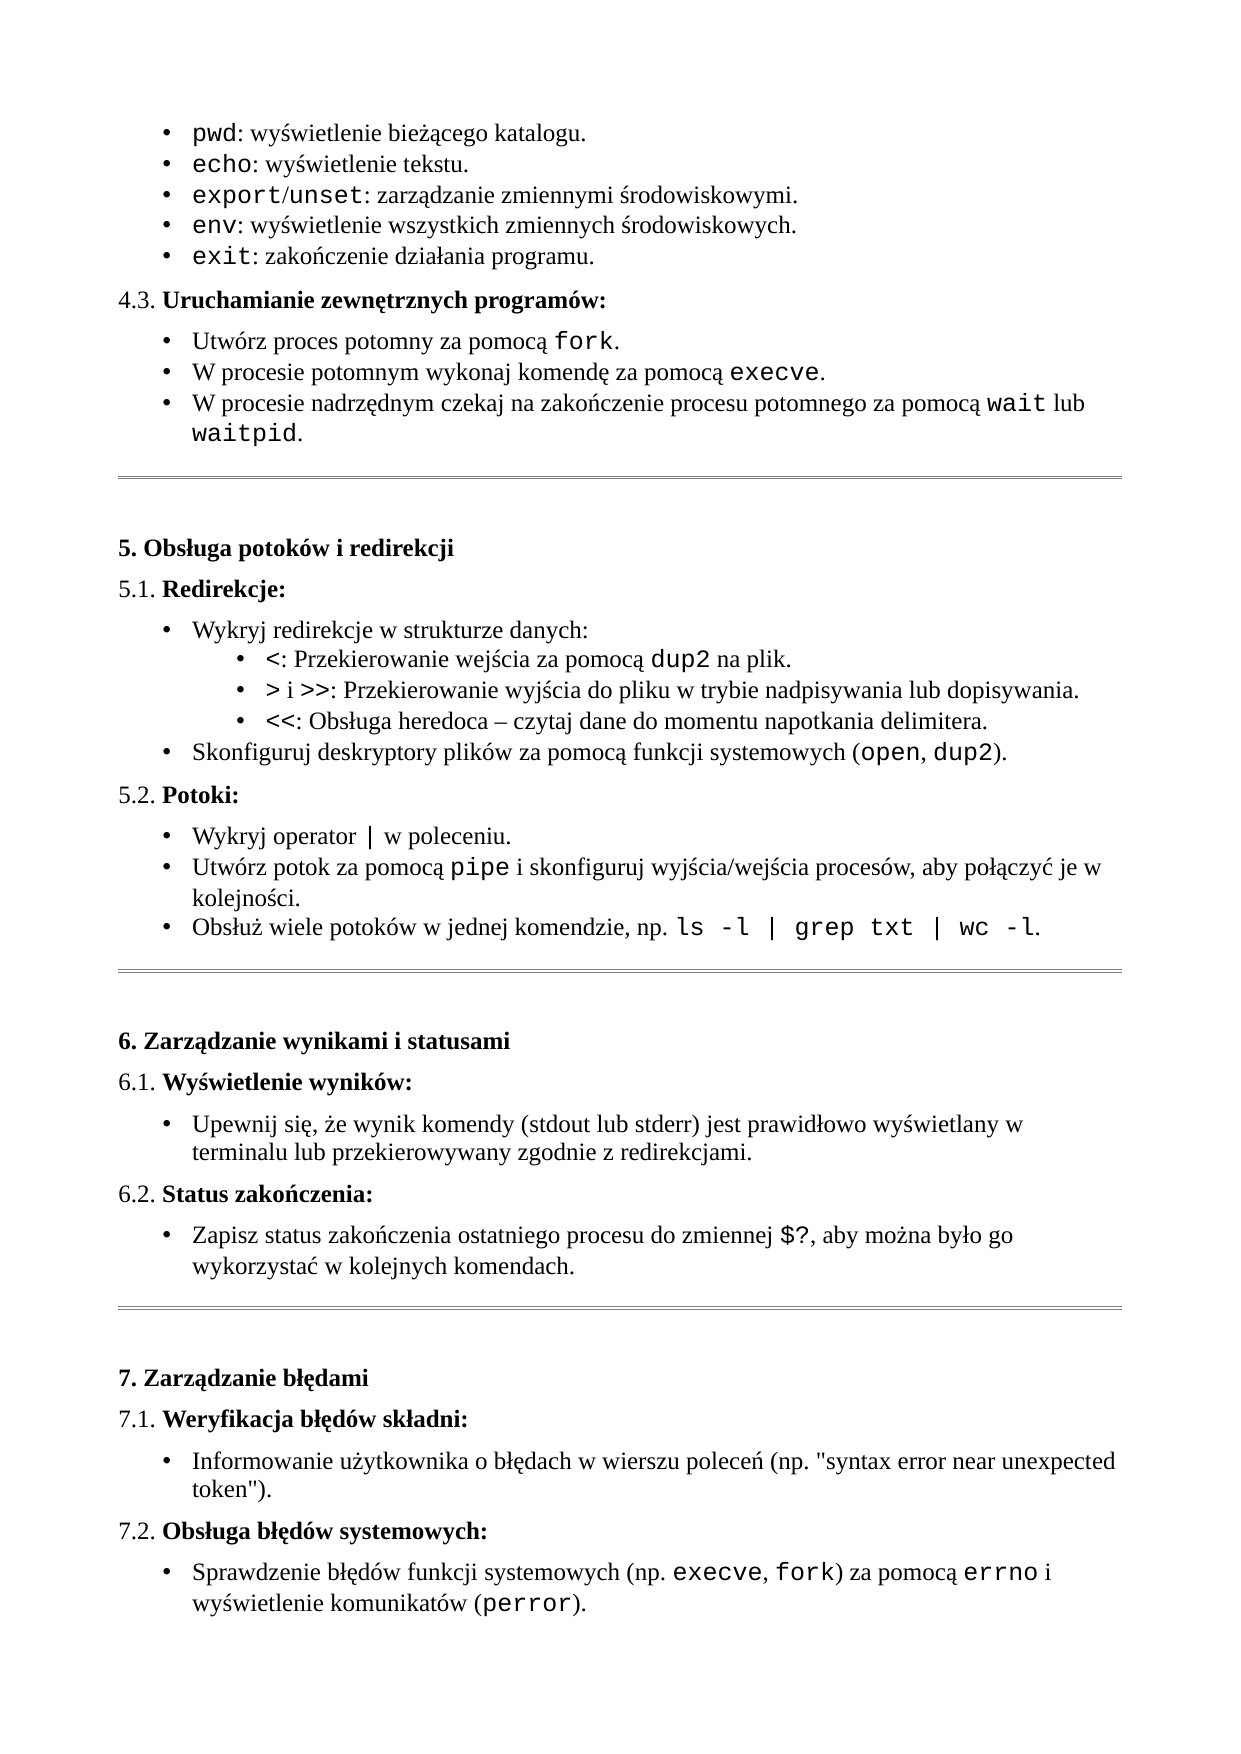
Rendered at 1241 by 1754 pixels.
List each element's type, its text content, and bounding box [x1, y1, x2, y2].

list Utwórz proces potomny za pomocą fork. [162, 326, 1122, 357]
list > i >>: Przekierowanie wyjścia do pliku w trybie nadpisywania lub dopisywania. [236, 675, 1122, 706]
text 5.1. Redirekcje: [118, 574, 1122, 603]
text 6.2. Status zakończenia: [118, 1179, 1122, 1207]
list pwd: wyświetlenie bieżącego katalogu. [162, 118, 1122, 149]
text 4.3. Uruchamianie zewnętrznych programów: [118, 285, 1122, 313]
list Zapisz status zakończenia ostatniego procesu do zmiennej $?, aby można było go wykorzystać w kolejnych komendach. [162, 1220, 1122, 1279]
list Skonfiguruj deskryptory plików za pomocą funkcji systemowych (open, dup2). [162, 737, 1122, 768]
list <: Przekierowanie wejścia za pomocą dup2 na plik. [236, 644, 1122, 675]
text 5.2. Potoki: [118, 780, 1122, 809]
subtitle 5. Obsługa potoków i redirekcji [118, 533, 1122, 562]
list Sprawdzenie błędów funkcji systemowych (np. execve, fork) za pomocą errno i wyświetlenie komunikatów (perror). [162, 1557, 1122, 1619]
text 7.1. Weryfikacja błędów składni: [118, 1404, 1122, 1433]
list env: wyświetlenie wszystkich zmiennych środowiskowych. [162, 211, 1122, 241]
list export/unset: zarządzanie zmiennymi środowiskowymi. [162, 180, 1122, 211]
list echo: wyświetlenie tekstu. [162, 149, 1122, 180]
list Informowanie użytkownika o błędach w wierszu poleceń (np. "syntax error near unexpected token"). [162, 1446, 1122, 1503]
subtitle 7. Zarządzanie błędami [118, 1363, 1122, 1392]
list Upewnij się, że wynik komendy (stdout lub stderr) jest prawidłowo wyświetlany w terminalu lub przekierowywany zgodnie z redirekcjami. [162, 1109, 1122, 1166]
list exit: zakończenie działania programu. [162, 241, 1122, 272]
list Wykryj redirekcje w strukturze danych: [162, 616, 1122, 644]
text 7.2. Obsługa błędów systemowych: [118, 1516, 1122, 1544]
list W procesie potomnym wykonaj komendę za pomocą execve. [162, 357, 1122, 388]
list Wykryj operator | w poleceniu. [162, 821, 1122, 852]
subtitle 6. Zarządzanie wynikami i statusami [118, 1026, 1122, 1055]
list Obsłuż wiele potoków w jednej komendzie, np. ls -l | grep txt | wc -l. [162, 912, 1122, 943]
list <<: Obsługa heredoca – czytaj dane do momentu napotkania delimitera. [236, 706, 1122, 737]
text 6.1. Wyświetlenie wyników: [118, 1067, 1122, 1096]
list W procesie nadrzędnym czekaj na zakończenie procesu potomnego za pomocą wait lub waitpid. [162, 388, 1122, 449]
list Utwórz potok za pomocą pipe i skonfiguruj wyjścia/wejścia procesów, aby połączyć je w kolejności. [162, 852, 1122, 912]
